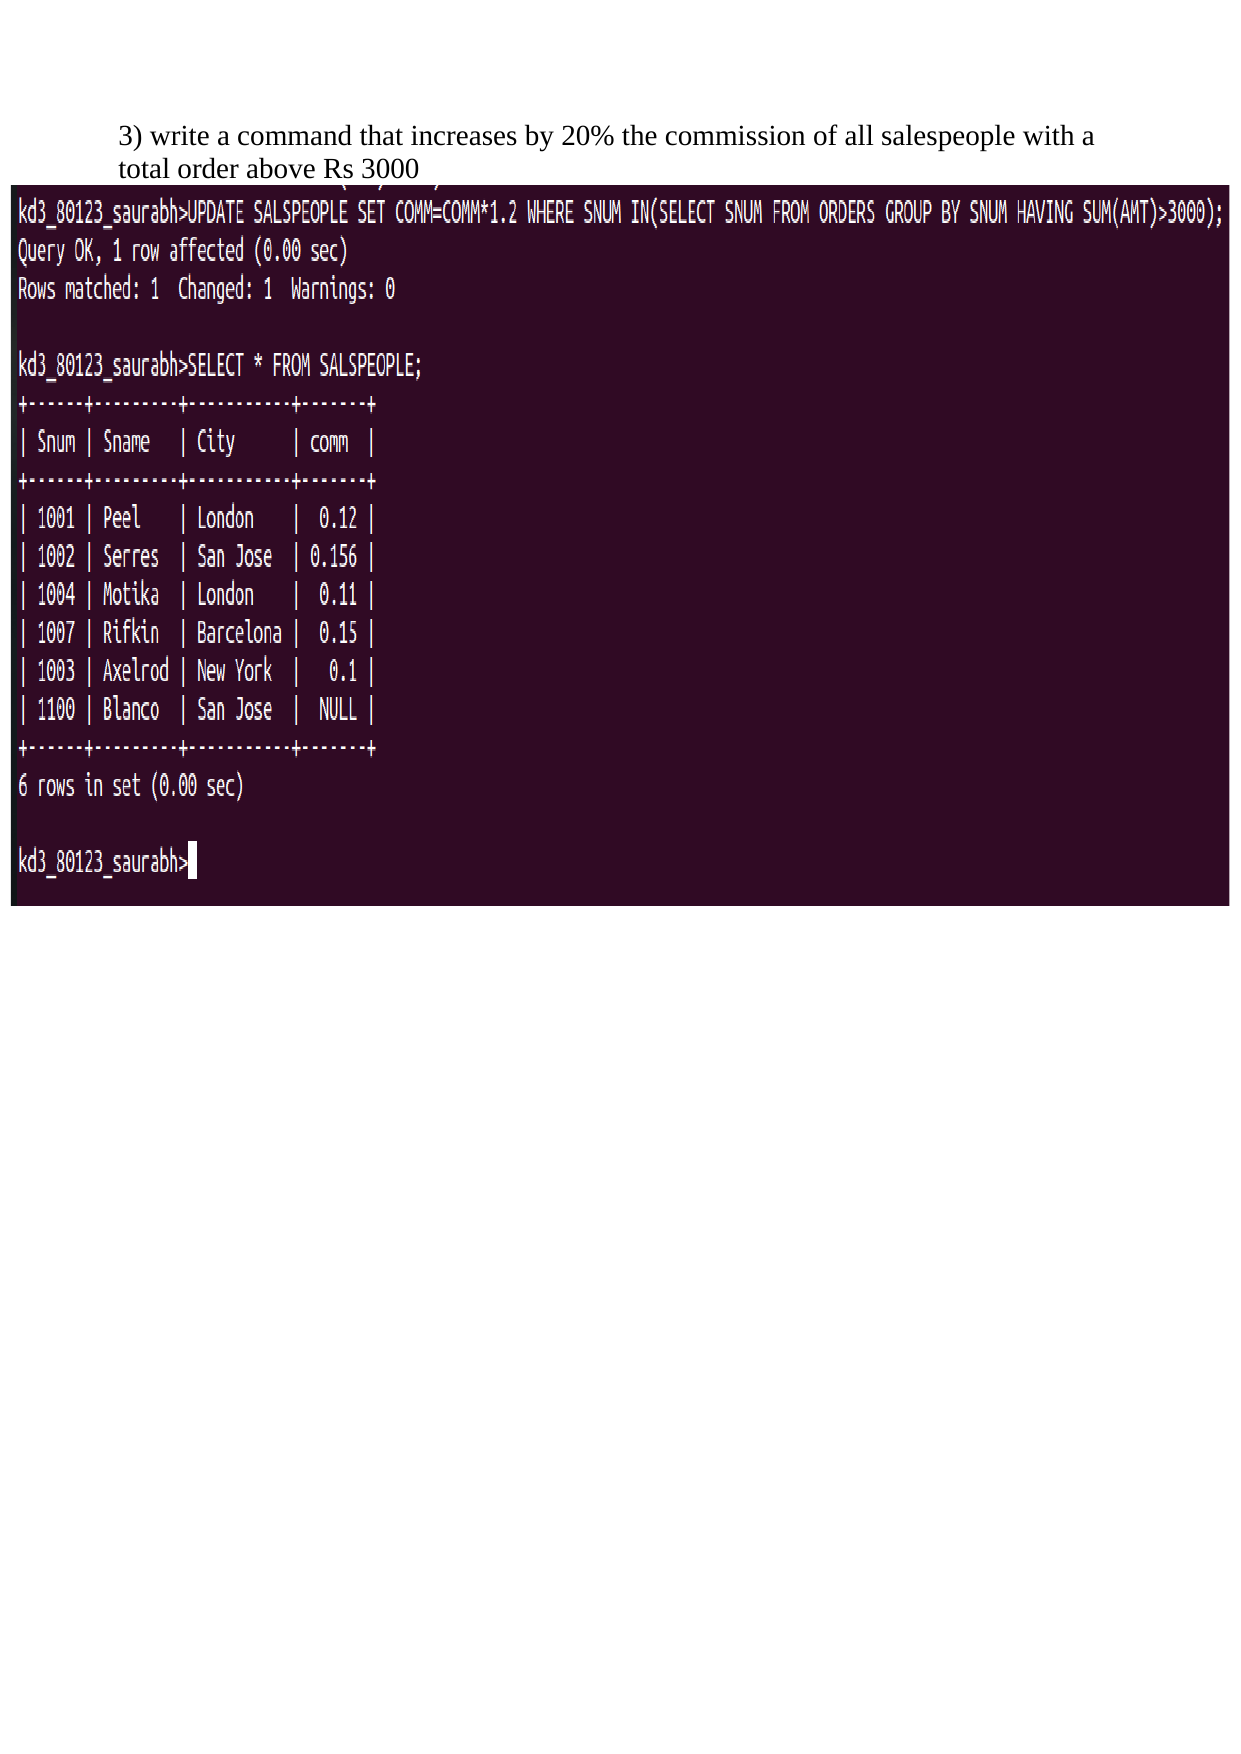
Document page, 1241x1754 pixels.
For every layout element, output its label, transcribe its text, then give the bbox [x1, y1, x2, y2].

picture [10, 185, 1230, 906]
text 3) write a command that increases by 20% the commission of all salespeople with a total order above Rs 3000 [118, 118, 1122, 185]
